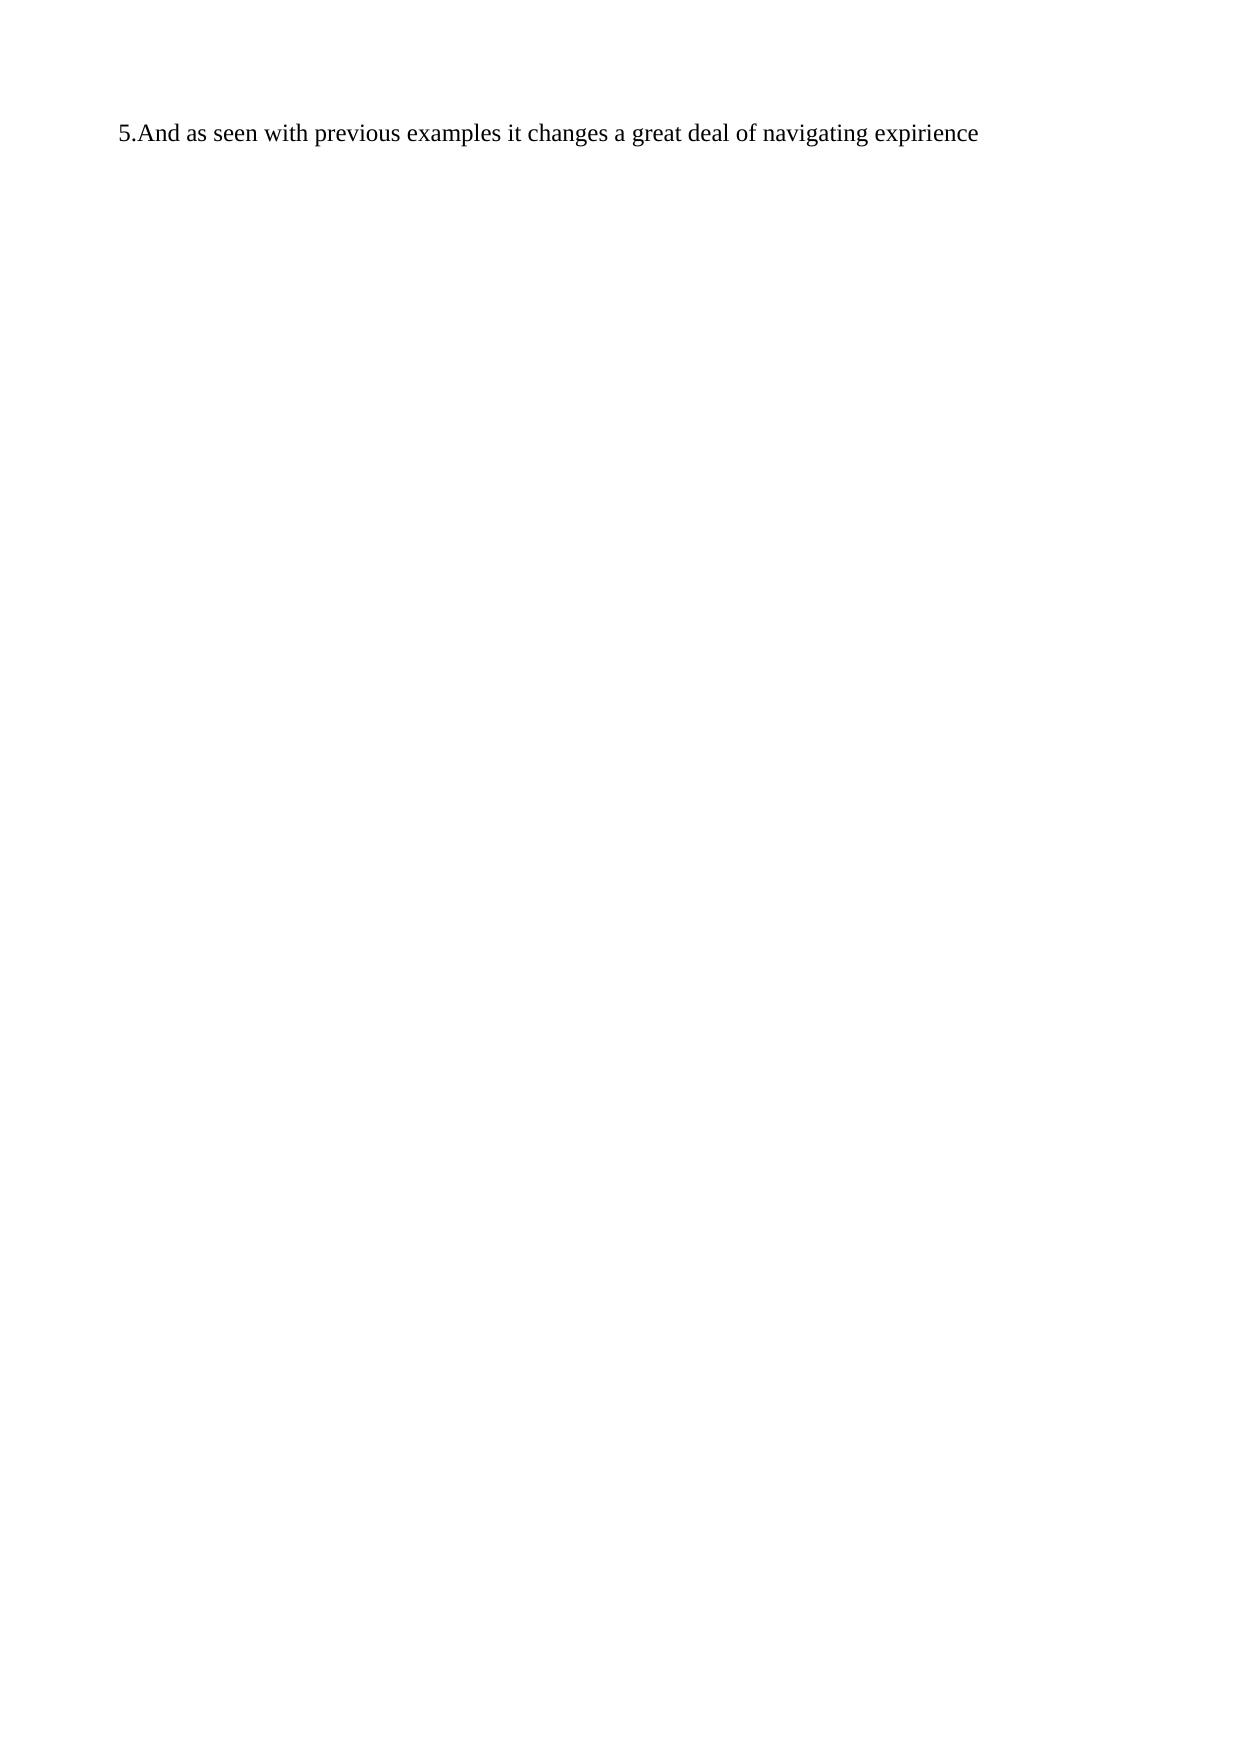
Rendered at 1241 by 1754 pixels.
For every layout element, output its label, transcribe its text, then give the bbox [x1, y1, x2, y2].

text 5.And as seen with previous examples it changes a great deal of navigating expirience [118, 118, 1122, 147]
